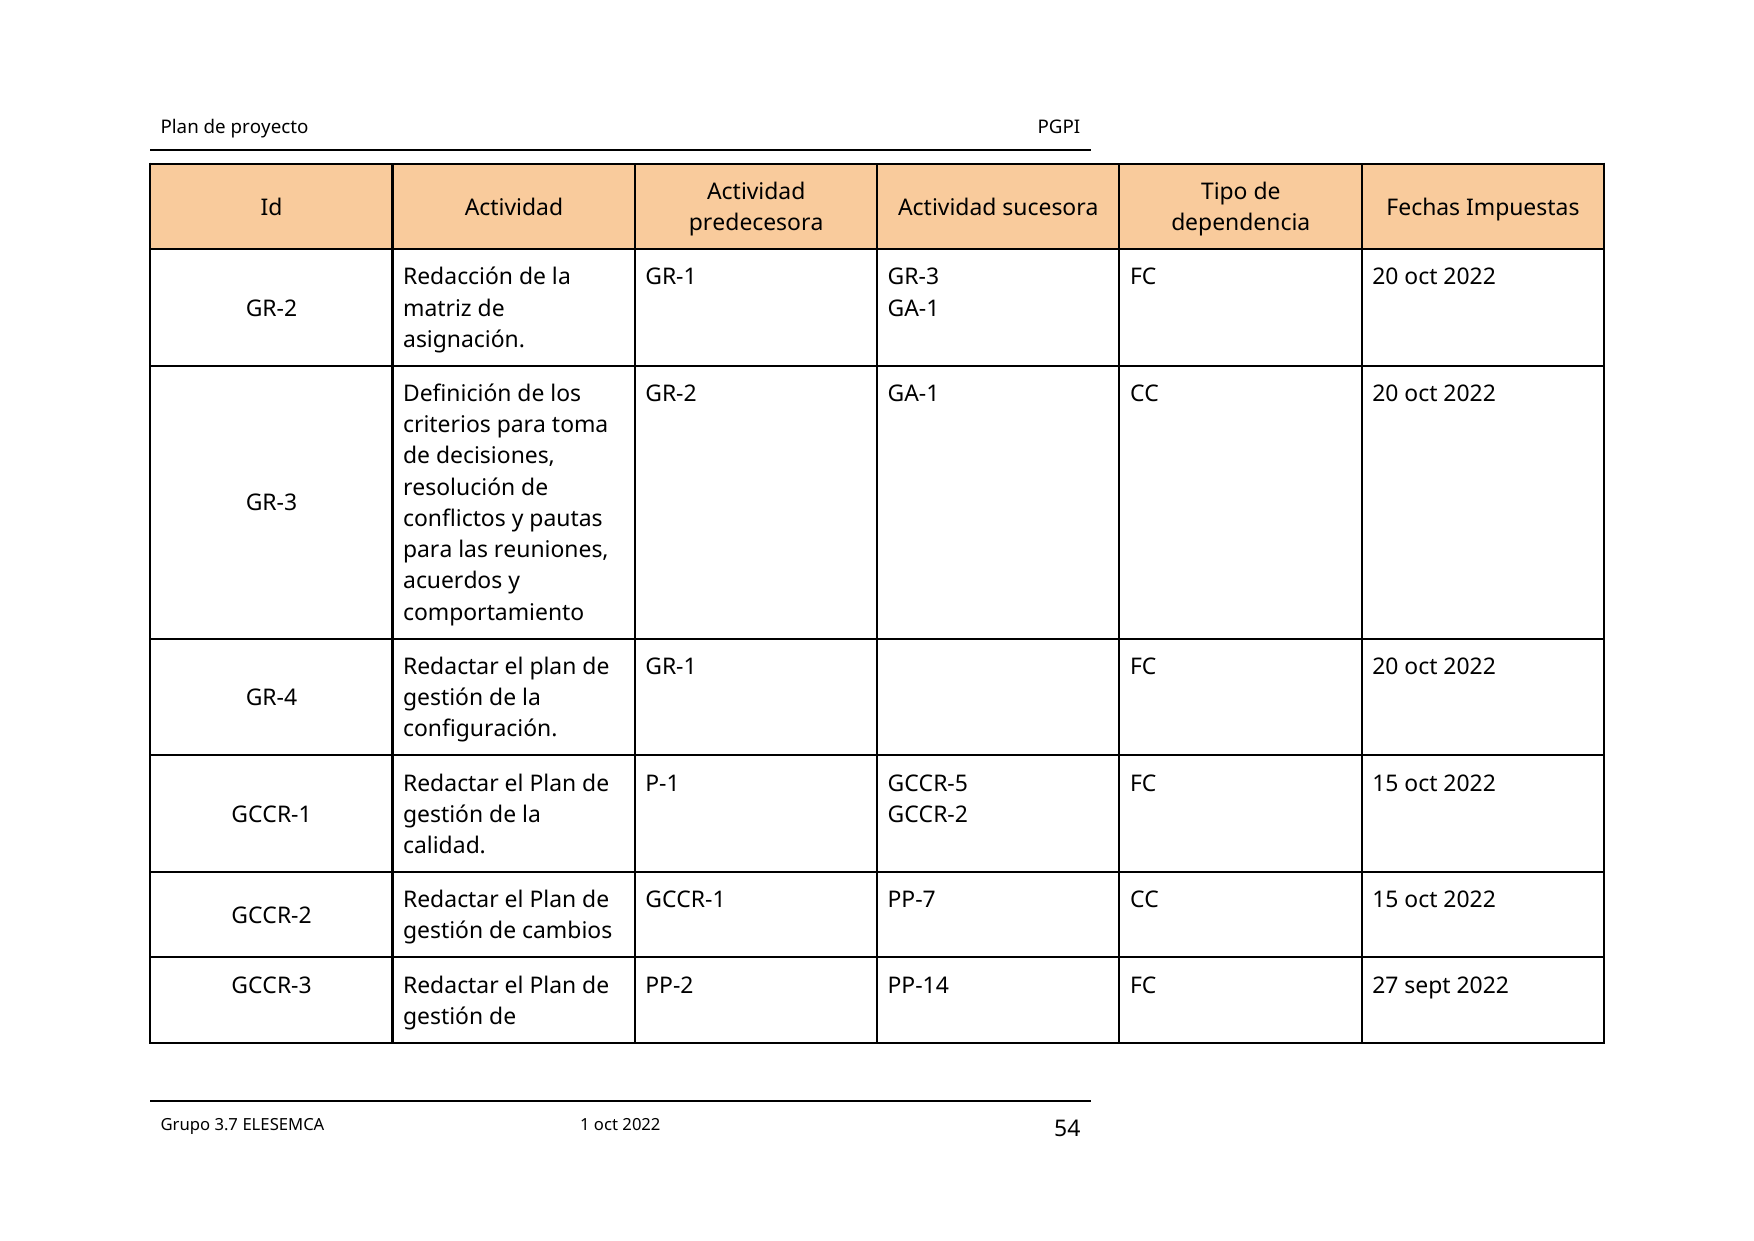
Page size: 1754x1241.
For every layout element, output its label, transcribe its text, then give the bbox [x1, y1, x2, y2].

table_cell Redactar el Plan de gestión de [394, 958, 634, 1042]
table_cell P-1 [636, 756, 876, 871]
table_cell Redactar el Plan de gestión de la calidad. [394, 756, 634, 871]
table_cell GCCR-5 GCCR-2 [878, 756, 1118, 871]
table_cell PP-7 [878, 873, 1118, 956]
table_cell CC [1120, 873, 1361, 956]
table_cell FC [1120, 250, 1361, 364]
table_cell 20 oct 2022 [1363, 367, 1603, 637]
table_cell GCCR-2 [151, 873, 391, 956]
table_cell 20 oct 2022 [1363, 640, 1603, 754]
table_cell 27 sept 2022 [1363, 958, 1603, 1042]
table_header Actividad predecesora [636, 165, 876, 248]
table_header Fechas Impuestas [1363, 165, 1603, 248]
table_cell GR-2 [151, 250, 391, 364]
table_cell 15 oct 2022 [1363, 756, 1603, 871]
table_cell 15 oct 2022 [1363, 873, 1603, 956]
table_cell PP-14 [878, 958, 1118, 1042]
table_cell GCCR-1 [151, 756, 391, 871]
table_cell GR-1 [636, 250, 876, 364]
table_cell [878, 640, 1118, 754]
table_cell GR-2 [636, 367, 876, 637]
table_cell GA-1 [878, 367, 1118, 637]
table_cell PP-2 [636, 958, 876, 1042]
table_header Actividad [394, 165, 634, 248]
table_header Id [151, 165, 391, 248]
table_cell Redactar el Plan de gestión de cambios [394, 873, 634, 956]
table_cell GR-1 [636, 640, 876, 754]
table_cell GCCR-1 [636, 873, 876, 956]
table_cell GR-3 [151, 367, 391, 637]
table_cell GCCR-3 [151, 958, 391, 1042]
table_cell Definición de los criterios para toma de decisiones, resolución de conflictos y pautas para las reuniones, acuerdos y comportamiento [394, 367, 634, 637]
table_cell FC [1120, 958, 1361, 1042]
table_cell Redactar el plan de gestión de la configuración. [394, 640, 634, 754]
table_cell 20 oct 2022 [1363, 250, 1603, 364]
table_cell FC [1120, 640, 1361, 754]
table_cell GR-3 GA-1 [878, 250, 1118, 364]
table_cell CC [1120, 367, 1361, 637]
table_header Actividad sucesora [878, 165, 1118, 248]
table_cell Redacción de la matriz de asignación. [394, 250, 634, 364]
table_cell FC [1120, 756, 1361, 871]
table_header Tipo de dependencia [1120, 165, 1361, 248]
table_cell GR-4 [151, 640, 391, 754]
